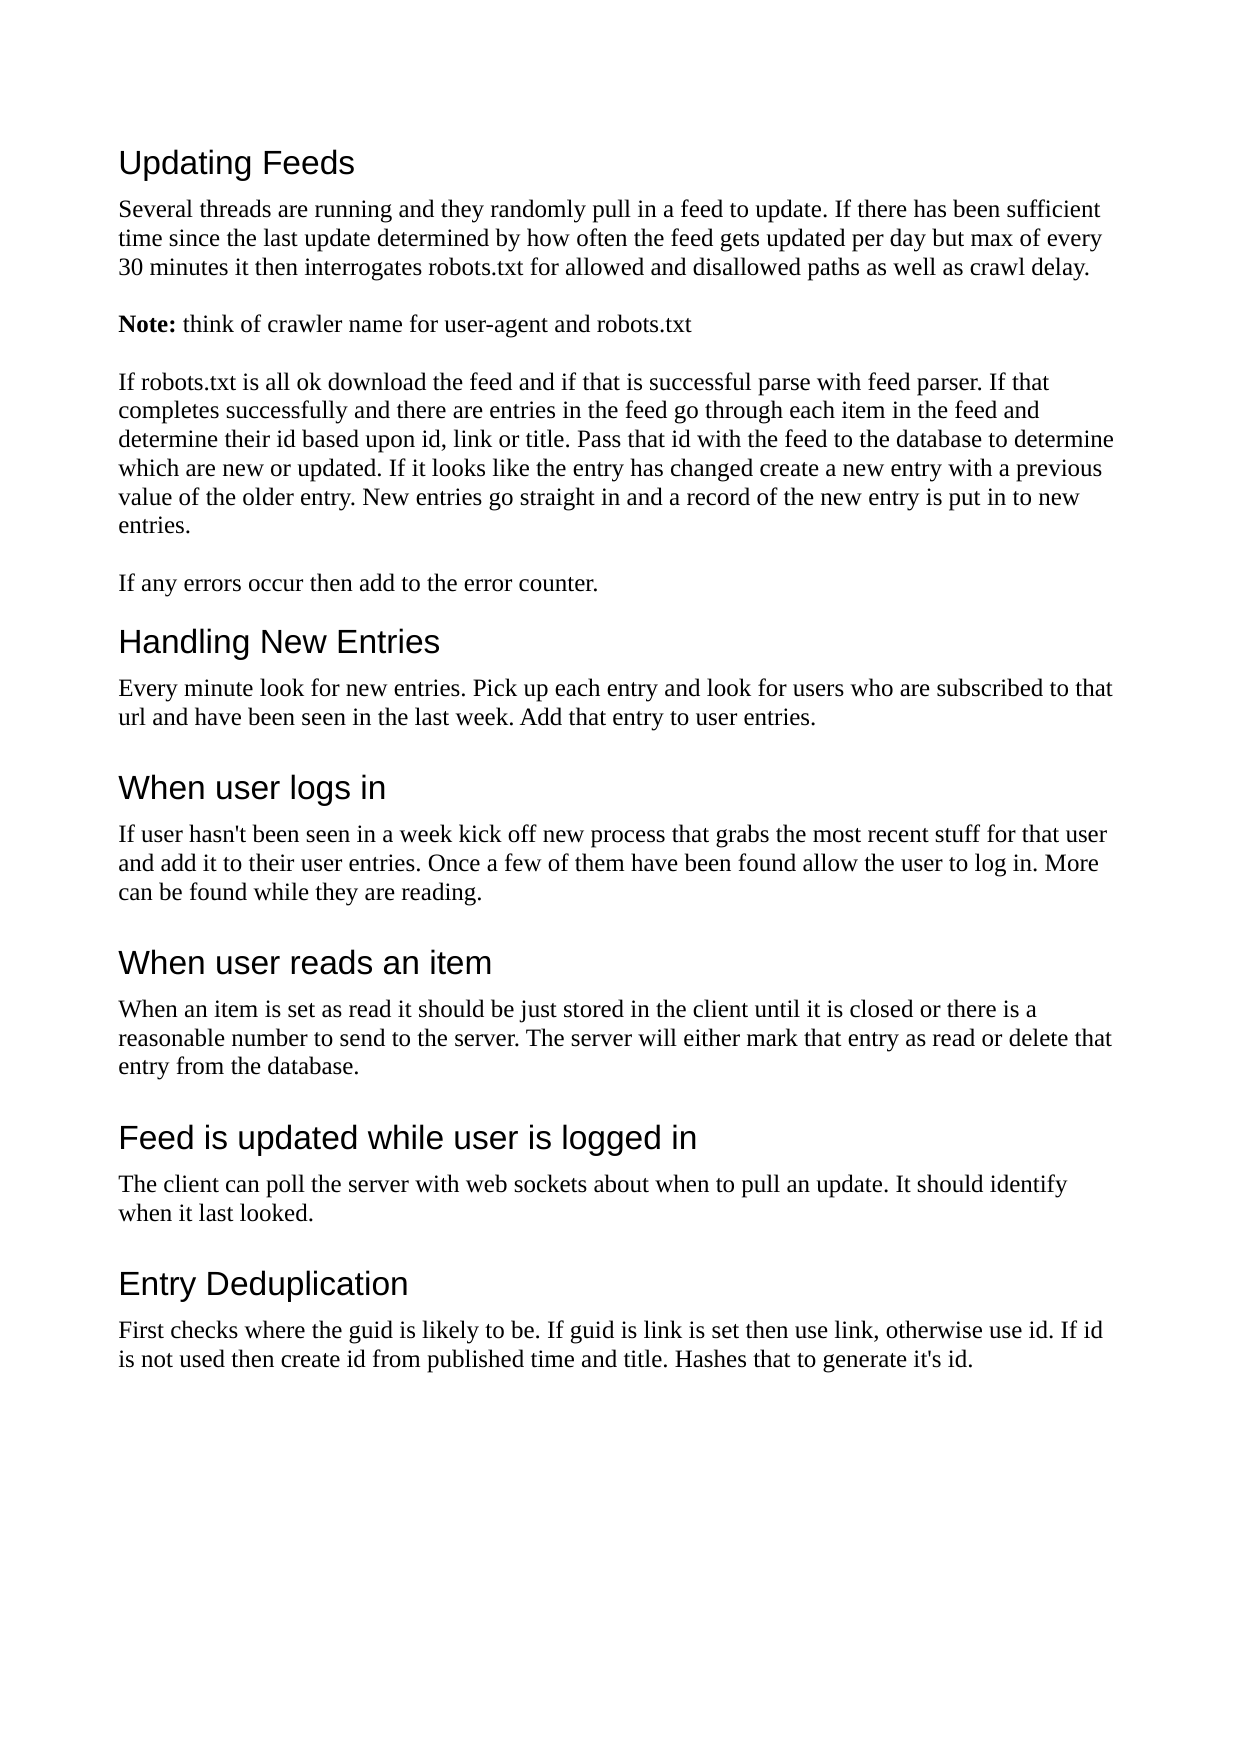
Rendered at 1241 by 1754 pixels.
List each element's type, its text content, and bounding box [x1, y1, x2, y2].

text If user hasn't been seen in a week kick off new process that grabs the most recent stuff for that user and add it to their user entries. Once a few of them have been found allow the user to log in. More can be found while they are reading. [118, 819, 1122, 905]
subtitle When user reads an item [118, 943, 1122, 981]
text Every minute look for new entries. Pick up each entry and look for users who are subscribed to that url and have been seen in the last week. Add that entry to user entries. [118, 673, 1122, 730]
subtitle Handling New Entries [118, 622, 1122, 660]
subtitle When user logs in [118, 768, 1122, 807]
subtitle Feed is updated while user is logged in [118, 1118, 1122, 1156]
text Note: think of crawler name for user-agent and robots.txt [118, 309, 1122, 338]
subtitle Entry Deduplication [118, 1264, 1122, 1302]
text If robots.txt is all ok download the feed and if that is successful parse with feed parser. If that completes successfully and there are entries in the feed go through each item in the feed and determine their id based upon id, link or title. Pass that id with the feed to the database to determine which are new or updated. If it looks like the entry has changed create a new entry with a previous value of the older entry. New entries go straight in and a record of the new entry is put in to new entries. [118, 367, 1122, 539]
text First checks where the guid is likely to be. If guid is link is set then use link, otherwise use id. If id is not used then create id from published time and title. Hashes that to generate it's id. [118, 1315, 1122, 1372]
text The client can poll the server with web sockets about when to pull an update. It should identify when it last looked. [118, 1169, 1122, 1226]
subtitle Updating Feeds [118, 143, 1122, 182]
text Several threads are running and they randomly pull in a feed to update. If there has been sufficient time since the last update determined by how often the feed gets updated per day but max of every 30 minutes it then interrogates robots.txt for allowed and disallowed paths as well as crawl delay. [118, 194, 1122, 281]
text If any errors occur then add to the error counter. [118, 568, 1122, 597]
text When an item is set as read it should be just stored in the client until it is closed or there is a reasonable number to send to the server. The server will either mark that entry as read or delete that entry from the database. [118, 994, 1122, 1080]
